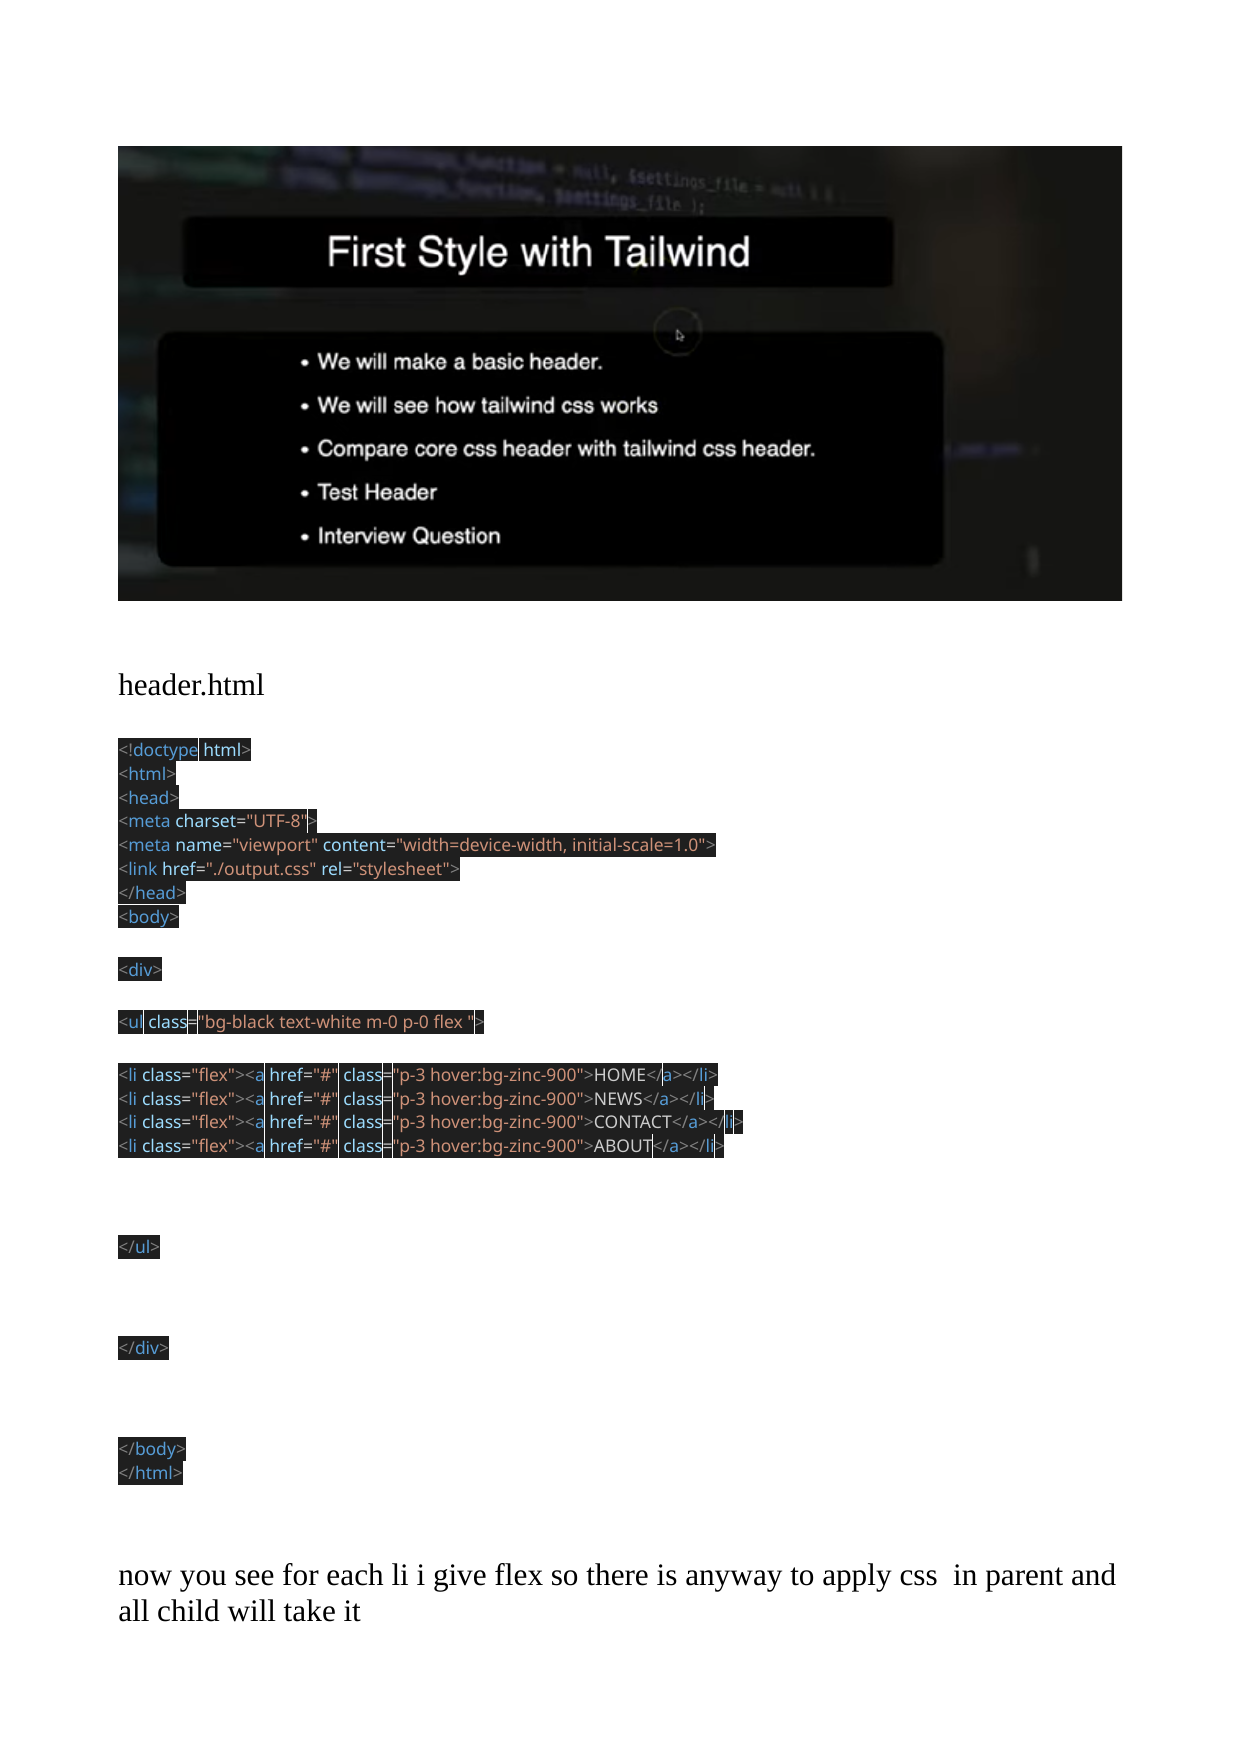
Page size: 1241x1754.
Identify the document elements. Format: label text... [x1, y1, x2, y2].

text <html> [118, 761, 1122, 785]
text <div> [118, 957, 1122, 981]
text <li class="flex"><a href="#" class="p-3 hover:bg-zinc-900">NEWS</a></li> [118, 1086, 1122, 1110]
text header.html [118, 666, 1122, 702]
text </head> [118, 881, 1122, 904]
text <!doctype html> [118, 738, 1122, 761]
text <li class="flex"><a href="#" class="p-3 hover:bg-zinc-900">HOME</a></li> [118, 1062, 1122, 1086]
text <li class="flex"><a href="#" class="p-3 hover:bg-zinc-900">ABOUT</a></li> [118, 1134, 1122, 1158]
text </html> [118, 1461, 1122, 1485]
text </ul> [118, 1235, 1122, 1259]
text <meta charset="UTF-8"> [118, 809, 1122, 833]
text </body> [118, 1437, 1122, 1461]
text <body> [118, 904, 1122, 928]
text <link href="./output.css" rel="stylesheet"> [118, 857, 1122, 881]
text <head> [118, 785, 1122, 809]
text now you see for each li i give flex so there is anyway to apply css in parent and all child will take it [118, 1557, 1122, 1628]
text <li class="flex"><a href="#" class="p-3 hover:bg-zinc-900">CONTACT</a></li> [118, 1110, 1122, 1134]
text <meta name="viewport" content="width=device-width, initial-scale=1.0"> [118, 833, 1122, 857]
text </div> [118, 1336, 1122, 1360]
picture [118, 146, 1123, 601]
text <ul class="bg-black text-white m-0 p-0 flex "> [118, 1010, 1122, 1034]
